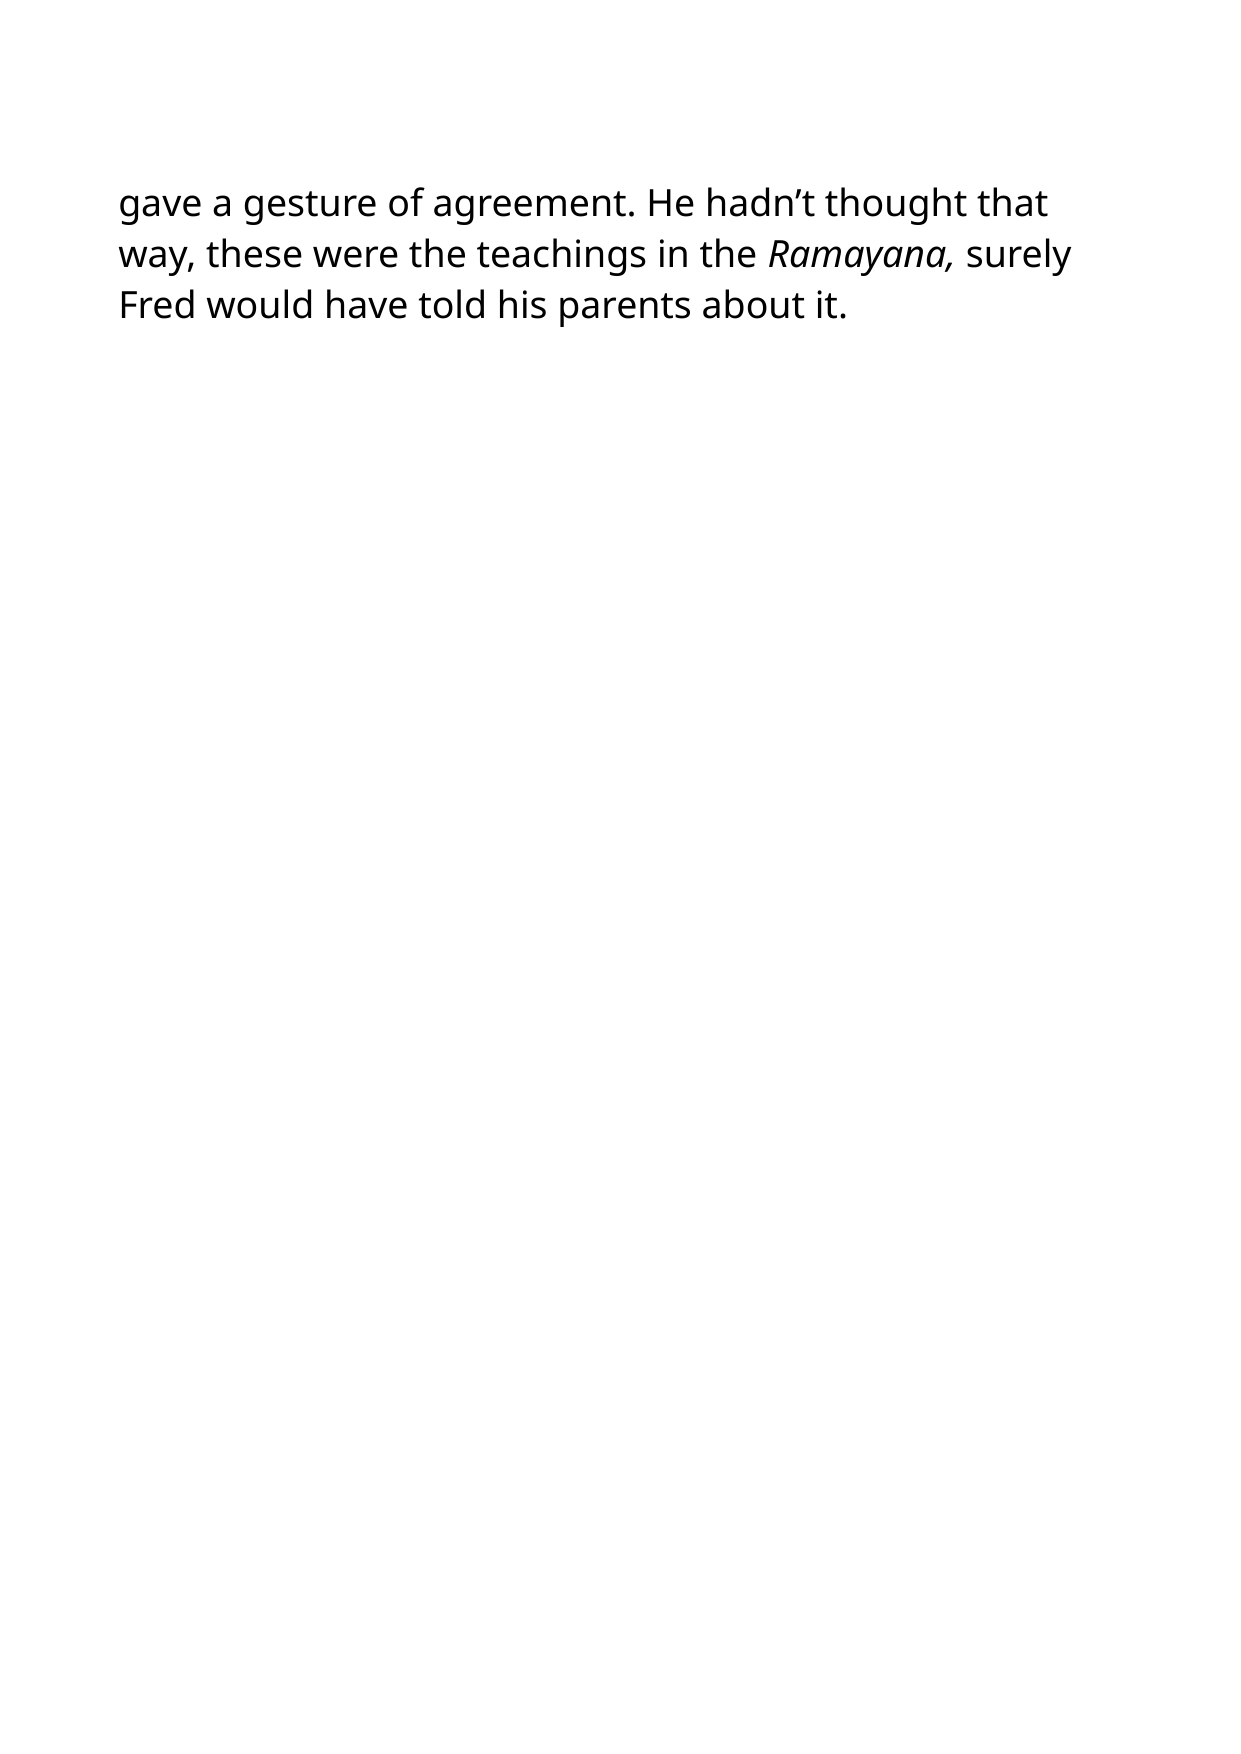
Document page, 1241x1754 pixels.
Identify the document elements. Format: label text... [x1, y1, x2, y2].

text gave a gesture of agreement. He hadn’t thought that way, these were the teachings in the Ramayana, surely Fred would have told his parents about it. [118, 176, 1122, 329]
